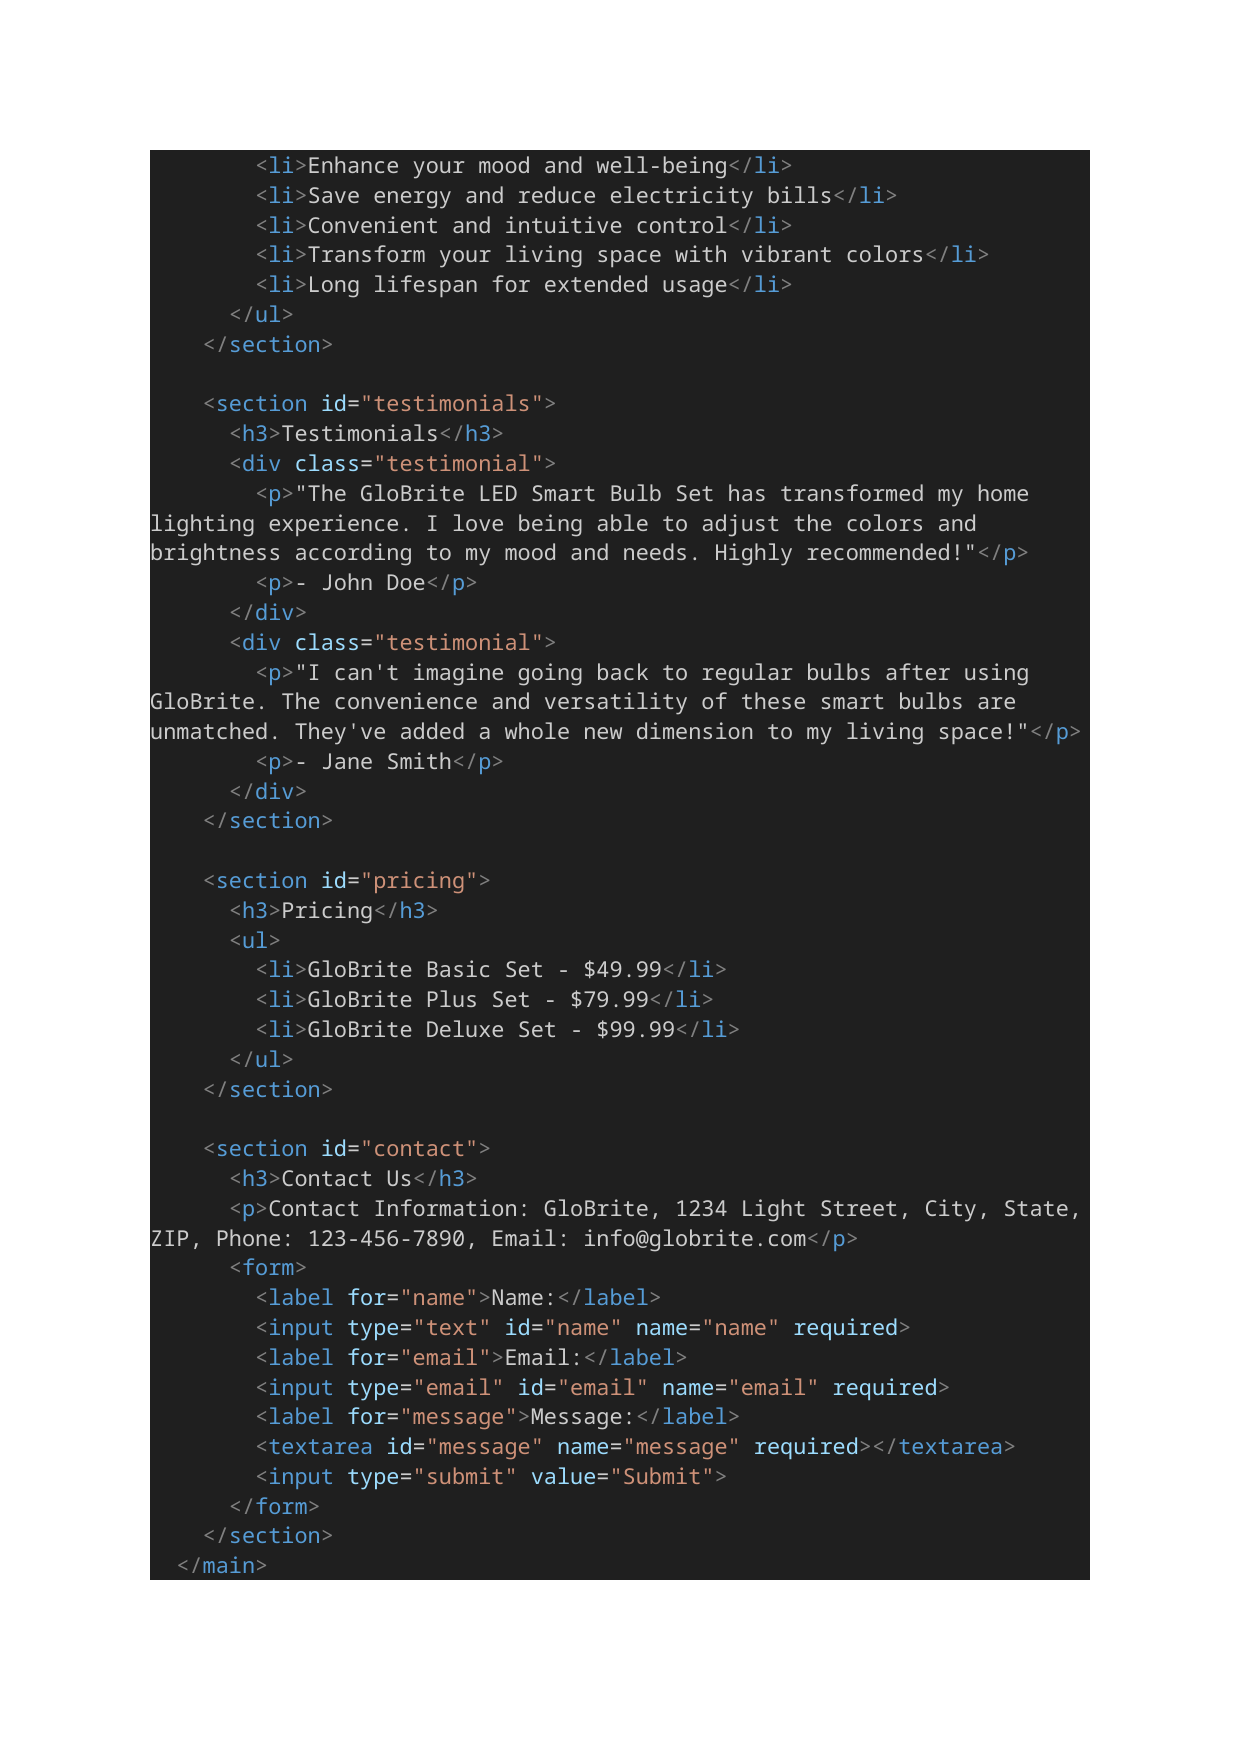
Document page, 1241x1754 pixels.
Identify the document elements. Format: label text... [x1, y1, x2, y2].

text <p>"The GloBrite LED Smart Bulb Set has transformed my home lighting experience. I love being able to adjust the colors and brightness according to my mood and needs. Highly recommended!"</p> [150, 478, 1090, 567]
text <li>Save energy and reduce electricity bills</li> [150, 180, 1090, 209]
text </section> [150, 1520, 1090, 1550]
text <div class="testimonial"> [150, 448, 1090, 478]
text <li>GloBrite Plus Set - $79.99</li> [150, 984, 1090, 1014]
text <li>GloBrite Deluxe Set - $99.99</li> [150, 1014, 1090, 1044]
text <label for="message">Message:</label> [150, 1401, 1090, 1431]
text <li>GloBrite Basic Set - $49.99</li> [150, 954, 1090, 984]
text <section id="pricing"> [150, 865, 1090, 895]
text <li>Long lifespan for extended usage</li> [150, 269, 1090, 299]
text <div class="testimonial"> [150, 627, 1090, 656]
text <p>- Jane Smith</p> [150, 746, 1090, 776]
text <form> [150, 1252, 1090, 1282]
text </ul> [150, 299, 1090, 329]
text <li>Convenient and intuitive control</li> [150, 209, 1090, 239]
text <li>Enhance your mood and well-being</li> [150, 150, 1090, 180]
text </main> [150, 1550, 1090, 1580]
text </section> [150, 329, 1090, 358]
text </form> [150, 1491, 1090, 1520]
text </section> [150, 1073, 1090, 1103]
text <h3>Testimonials</h3> [150, 418, 1090, 448]
text <ul> [150, 924, 1090, 954]
text </section> [150, 805, 1090, 835]
text <label for="name">Name:</label> [150, 1282, 1090, 1312]
text <input type="submit" value="Submit"> [150, 1461, 1090, 1491]
text <input type="text" id="name" name="name" required> [150, 1312, 1090, 1342]
text <p>- John Doe</p> [150, 567, 1090, 597]
text <p>Contact Information: GloBrite, 1234 Light Street, City, State, ZIP, Phone: 123-456-7890, Email: info@globrite.com</p> [150, 1193, 1090, 1252]
text </div> [150, 597, 1090, 627]
text <section id="contact"> [150, 1133, 1090, 1163]
text </div> [150, 776, 1090, 805]
text <h3>Pricing</h3> [150, 895, 1090, 924]
text <input type="email" id="email" name="email" required> [150, 1371, 1090, 1401]
text <textarea id="message" name="message" required></textarea> [150, 1431, 1090, 1461]
text <li>Transform your living space with vibrant colors</li> [150, 239, 1090, 269]
text <p>"I can't imagine going back to regular bulbs after using GloBrite. The convenience and versatility of these smart bulbs are unmatched. They've added a whole new dimension to my living space!"</p> [150, 656, 1090, 746]
text <section id="testimonials"> [150, 388, 1090, 418]
text </ul> [150, 1044, 1090, 1073]
text <label for="email">Email:</label> [150, 1342, 1090, 1371]
text <h3>Contact Us</h3> [150, 1163, 1090, 1193]
